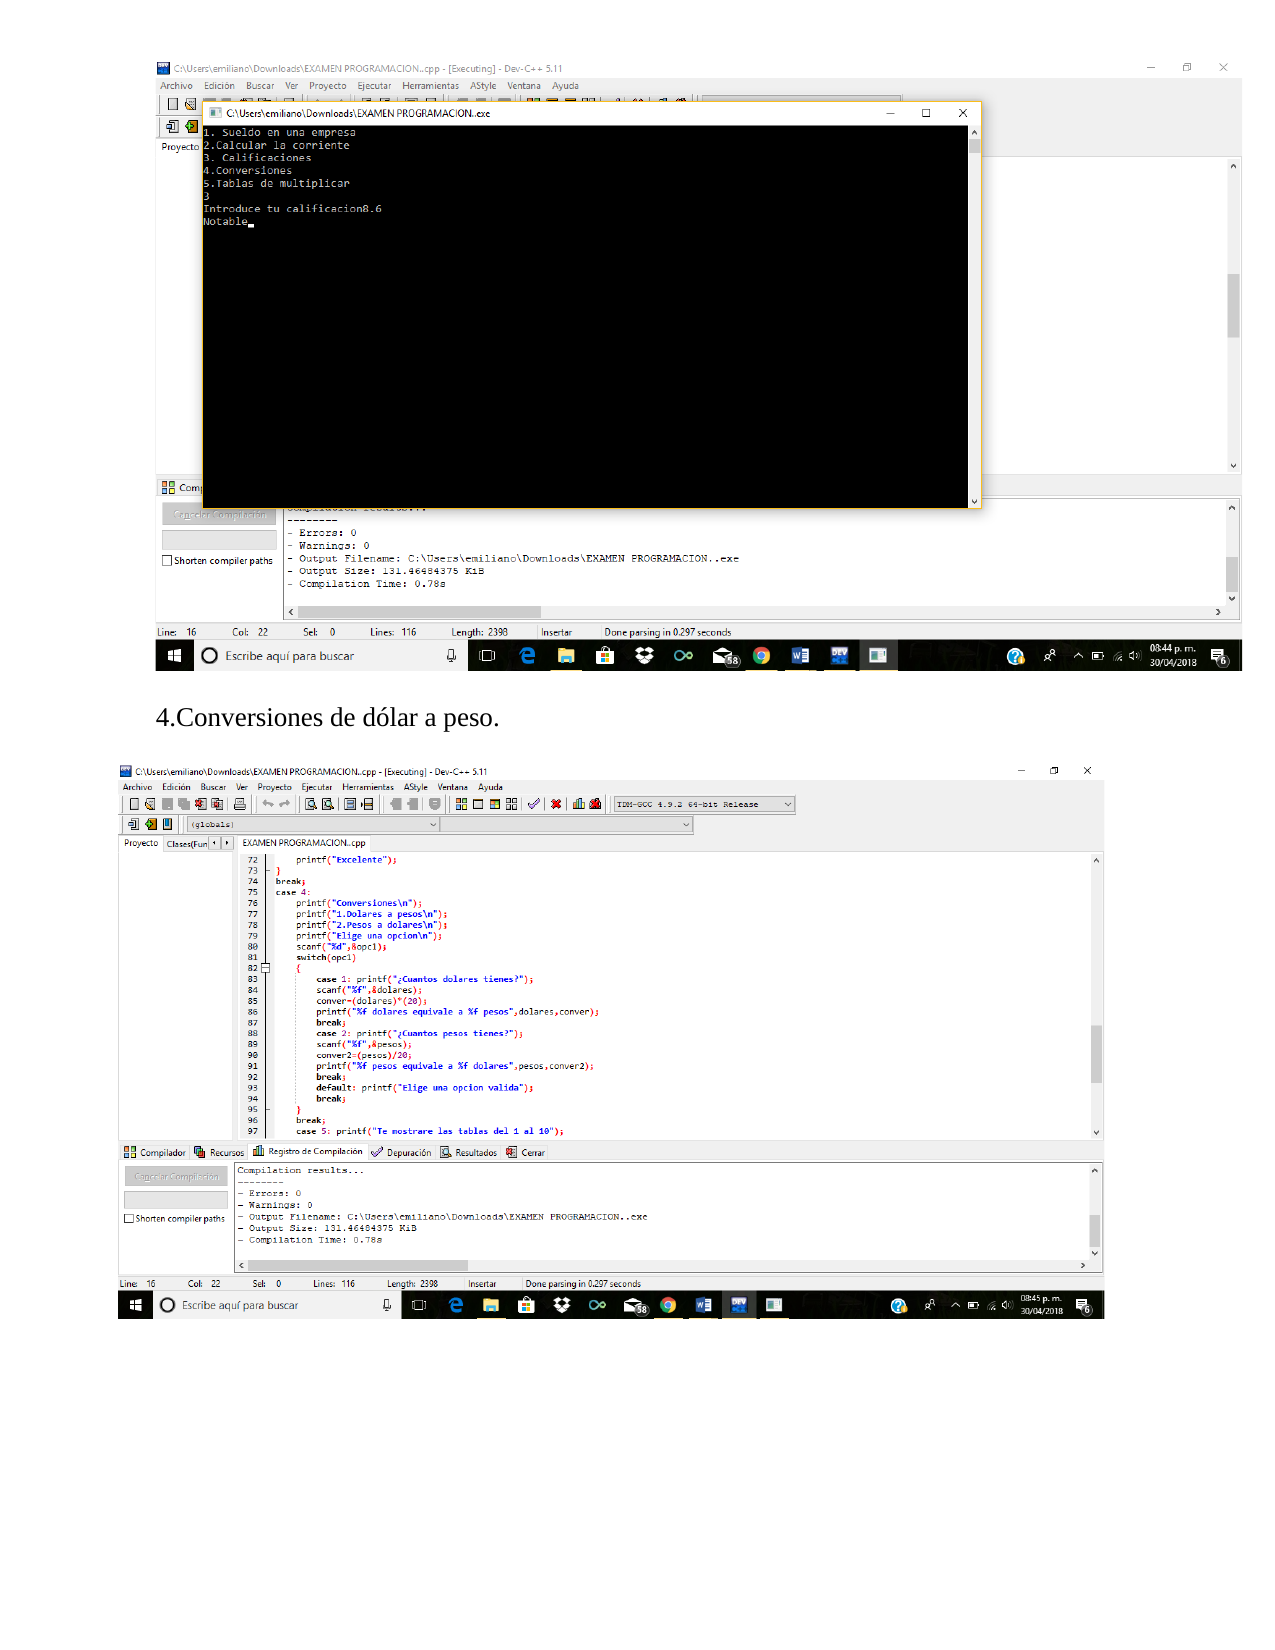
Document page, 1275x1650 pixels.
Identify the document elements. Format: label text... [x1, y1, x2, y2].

text 4.Conversiones de dólar a peso. [156, 701, 1205, 732]
